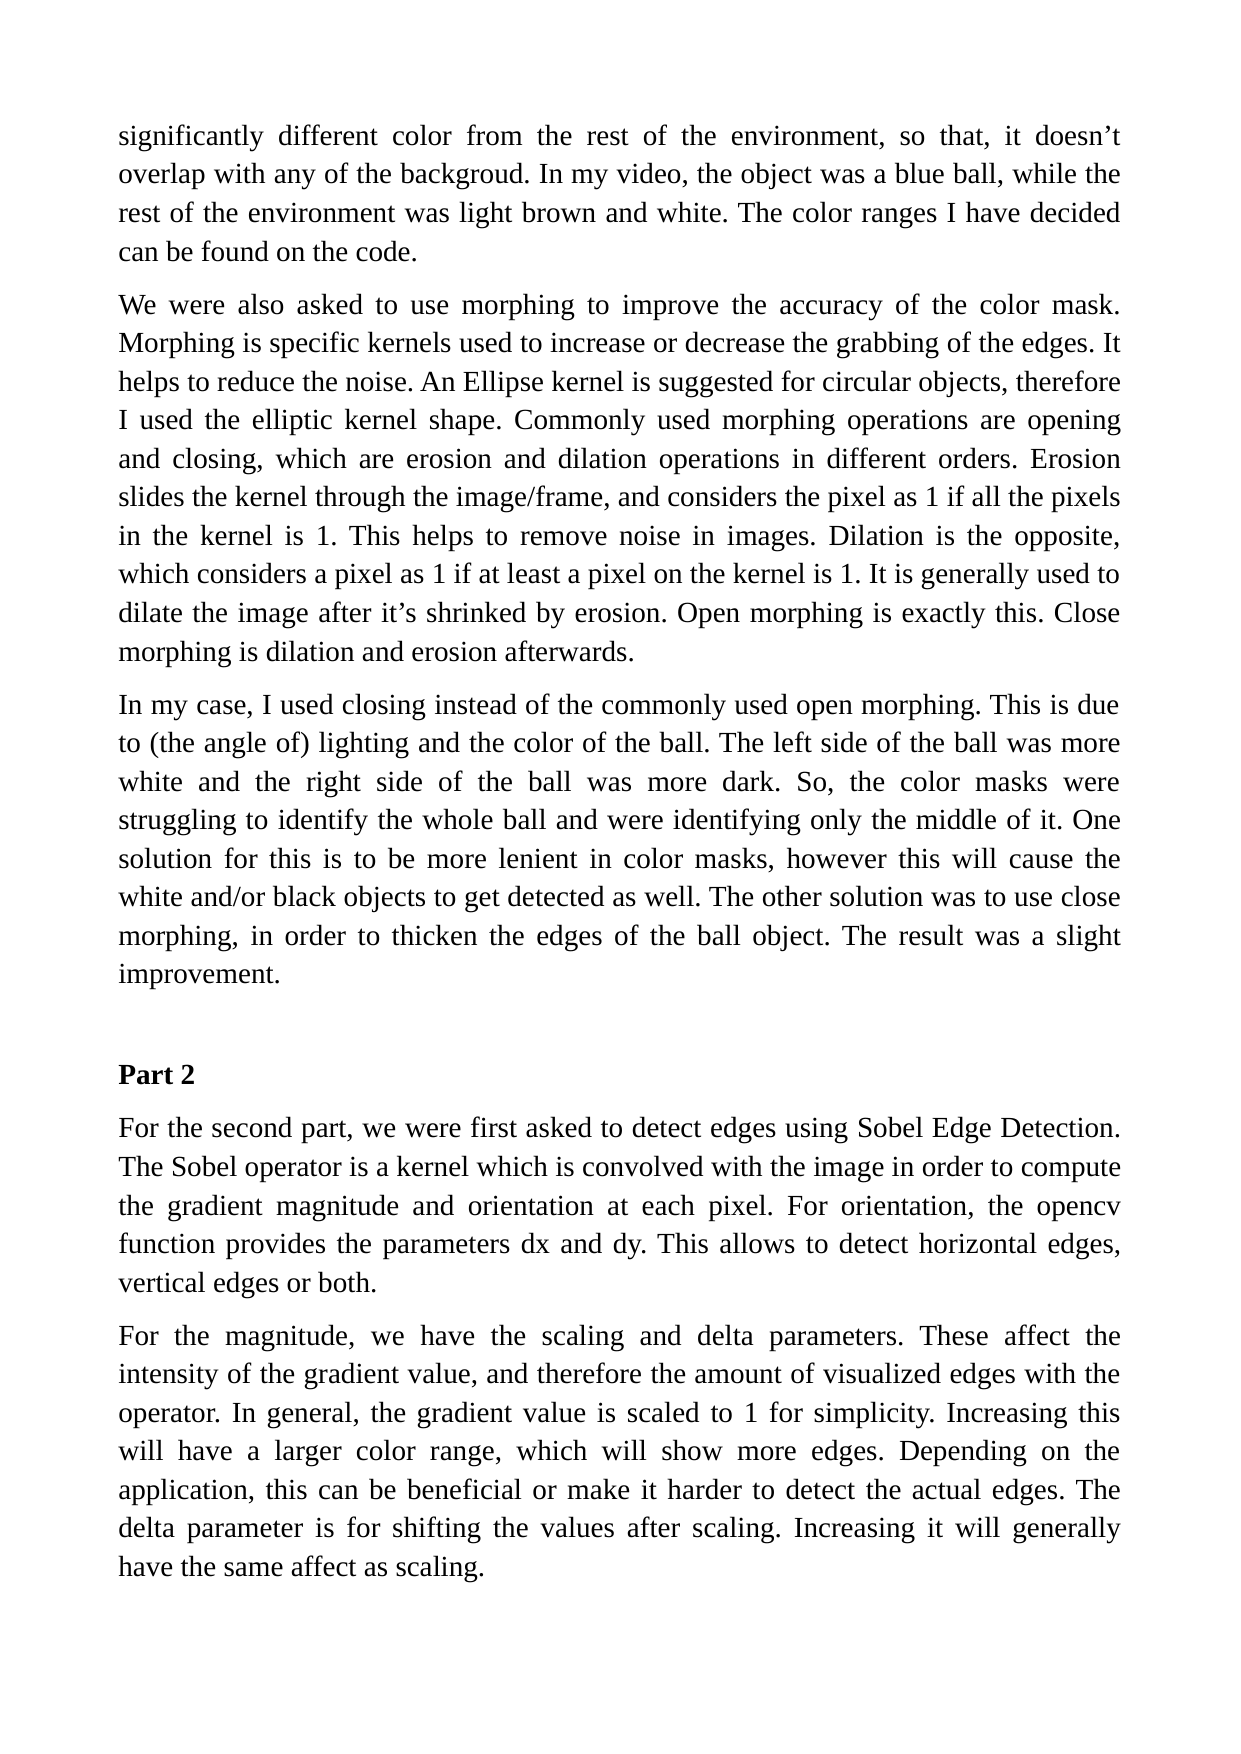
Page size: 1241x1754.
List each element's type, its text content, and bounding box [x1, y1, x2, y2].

text For the second part, we were first asked to detect edges using Sobel Edge Detection. The Sobel operator is a kernel which is convolved with the image in order to compute the gradient magnitude and orientation at each pixel. For orientation, the opencv function provides the parameters dx and dy. This allows to detect horizontal edges, vertical edges or both. [118, 1111, 1122, 1298]
text Part 2 [118, 1057, 1122, 1091]
text We were also asked to use morphing to improve the accuracy of the color mask. Morphing is specific kernels used to increase or decrease the grabbing of the edges. It helps to reduce the noise. An Ellipse kernel is suggested for circular objects, therefore I used the elliptic kernel shape. Commonly used morphing operations are opening and closing, which are erosion and dilation operations in different orders. Erosion slides the kernel through the image/frame, and considers the pixel as 1 if all the pixels in the kernel is 1. This helps to remove noise in images. Dilation is the opposite, which considers a pixel as 1 if at least a pixel on the kernel is 1. It is generally used to dilate the image after it’s shrinked by erosion. Open morphing is exactly this. Close morphing is dilation and erosion afterwards. [118, 287, 1122, 667]
text For the magnitude, we have the scaling and delta parameters. These affect the intensity of the gradient value, and therefore the amount of visualized edges with the operator. In general, the gradient value is scaled to 1 for simplicity. Increasing this will have a larger color range, which will show more edges. Depending on the application, this can be beneficial or make it harder to detect the actual edges. The delta parameter is for shifting the values after scaling. Increasing it will generally have the same affect as scaling. [118, 1318, 1122, 1583]
text significantly different color from the rest of the environment, so that, it doesn’t overlap with any of the backgroud. In my video, the object was a blue ball, while the rest of the environment was light brown and white. The color ranges I have decided can be found on the code. [118, 118, 1122, 267]
text In my case, I used closing instead of the commonly used open morphing. This is due to (the angle of) lighting and the color of the ball. The left side of the ball was more white and the right side of the ball was more dark. So, the color masks were struggling to identify the whole ball and were identifying only the middle of it. One solution for this is to be more lenient in color masks, however this will cause the white and/or black objects to get detected as well. The other solution was to use close morphing, in order to thicken the edges of the ball object. The result was a slight improvement. [118, 687, 1122, 990]
